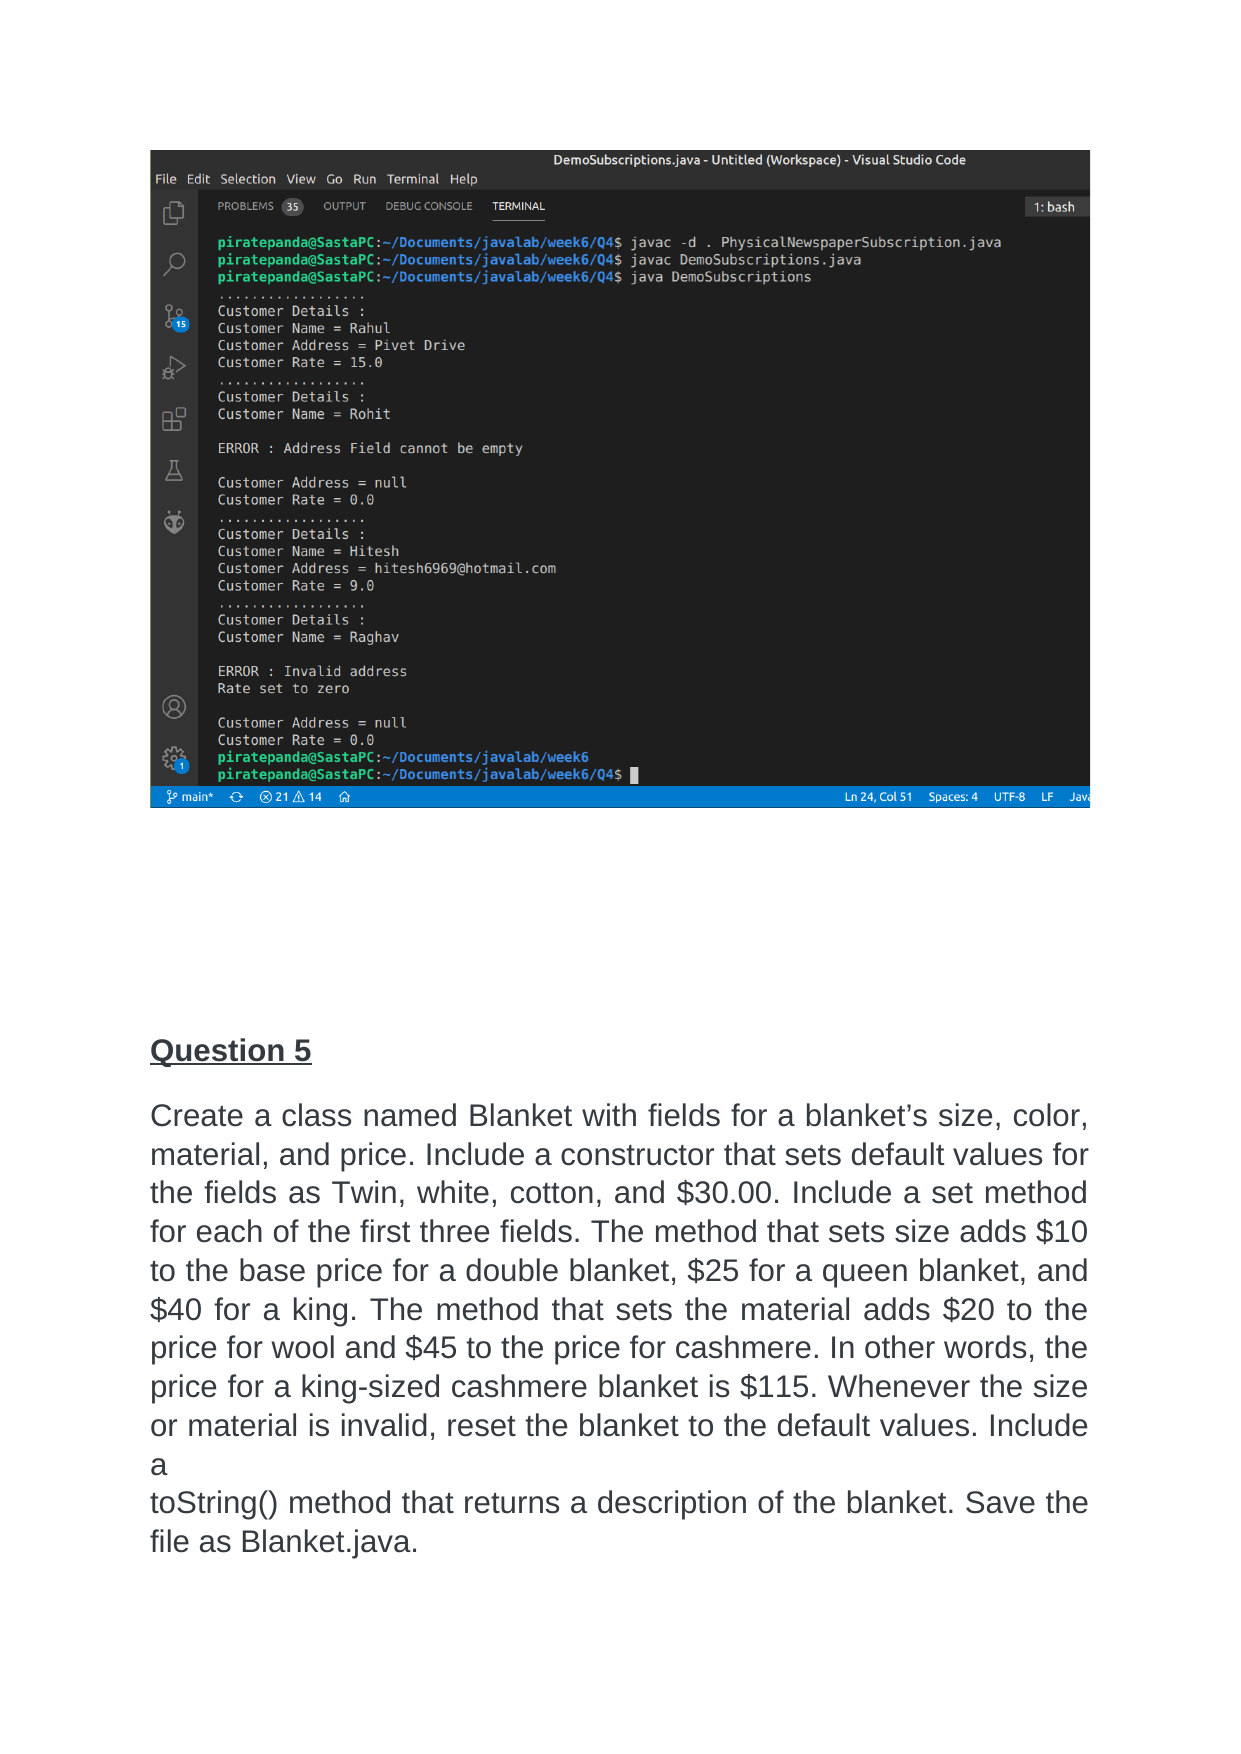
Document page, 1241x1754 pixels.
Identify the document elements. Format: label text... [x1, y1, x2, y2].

text Create a class named Blanket with fields for a blanket’s size, color, material, and price. Include a constructor that sets default values for the fields as Twin, white, cotton, and $30.00. Include a set method for each of the first three fields. The method that sets size adds $10 to the base price for a double blanket, $25 for a queen blanket, and $40 for a king. The method that sets the material adds $20 to the price for wool and $45 to the price for cashmere. In other words, the price for a king-sized cashmere blanket is $115. Whenever the size or material is invalid, reset the blanket to the default values. Include a toString() method that returns a description of the blanket. Save the file as Blanket.java. [150, 1097, 1090, 1559]
text Question 5 [150, 1032, 1090, 1068]
picture [150, 150, 1091, 808]
